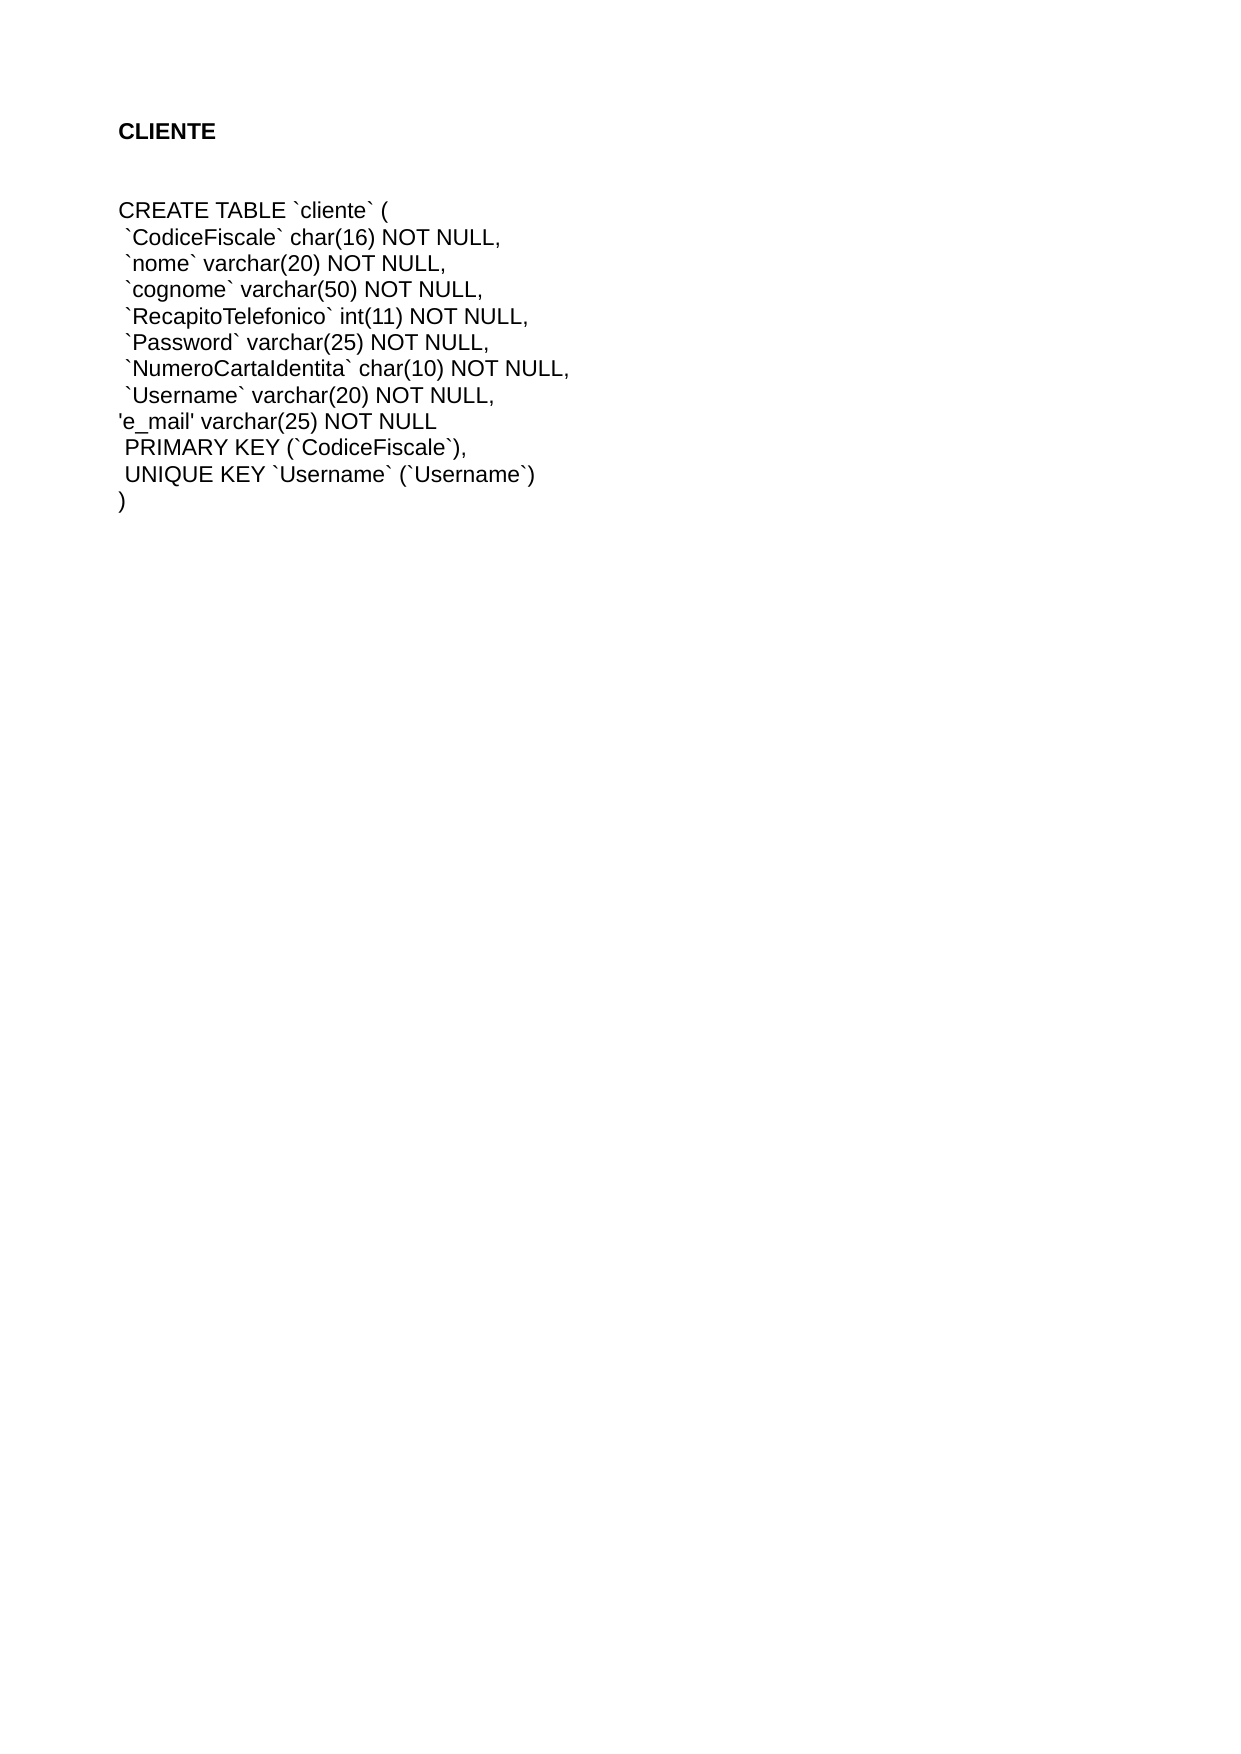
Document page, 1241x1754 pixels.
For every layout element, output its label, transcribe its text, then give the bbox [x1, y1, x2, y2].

text `Username` varchar(20) NOT NULL, [118, 382, 1122, 408]
text 'e_mail' varchar(25) NOT NULL [118, 408, 1122, 434]
text `CodiceFiscale` char(16) NOT NULL, [118, 223, 1122, 250]
text CLIENTE [118, 118, 1122, 144]
text ) [118, 487, 1122, 513]
text `Password` varchar(25) NOT NULL, [118, 329, 1122, 355]
text CREATE TABLE `cliente` ( [118, 197, 1122, 223]
text `RecapitoTelefonico` int(11) NOT NULL, [118, 303, 1122, 329]
text `NumeroCartaIdentita` char(10) NOT NULL, [118, 355, 1122, 382]
text UNIQUE KEY `Username` (`Username`) [118, 461, 1122, 487]
text PRIMARY KEY (`CodiceFiscale`), [118, 434, 1122, 461]
text `nome` varchar(20) NOT NULL, [118, 250, 1122, 276]
text `cognome` varchar(50) NOT NULL, [118, 276, 1122, 303]
